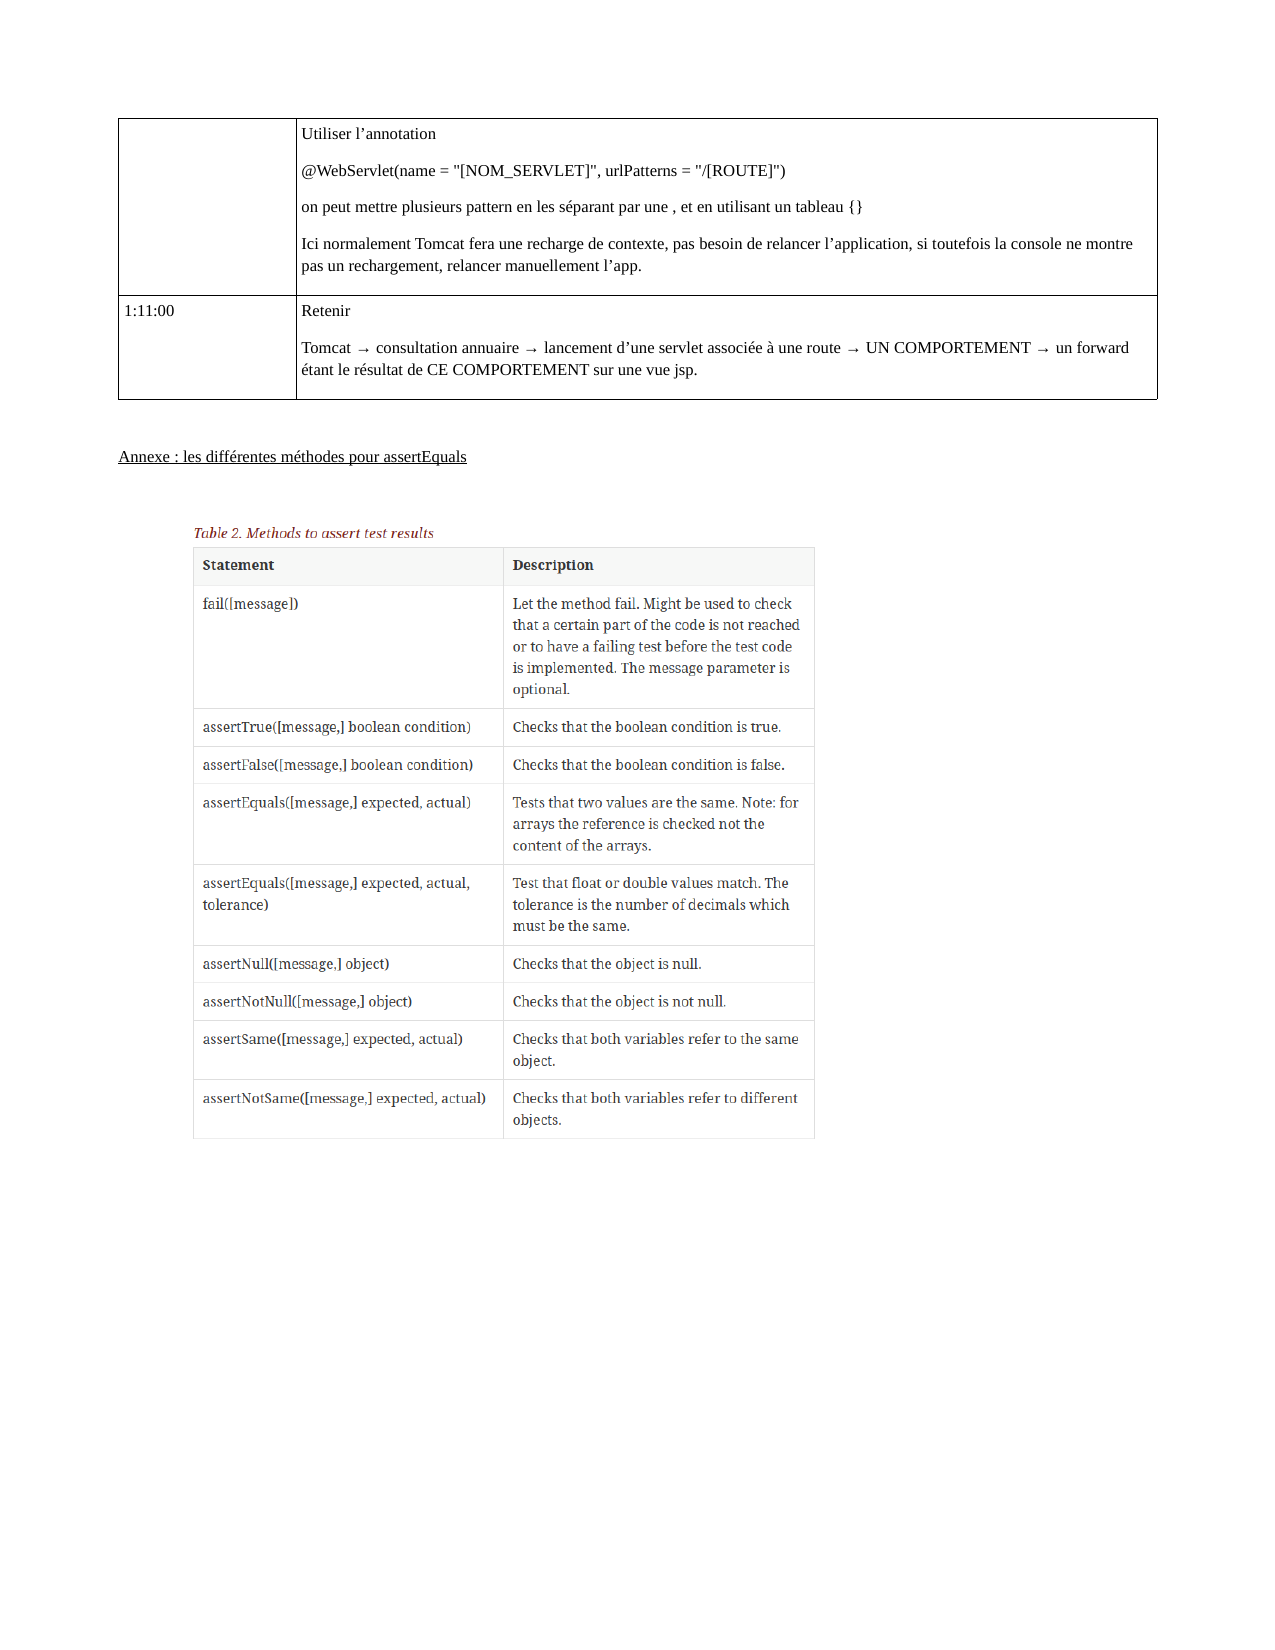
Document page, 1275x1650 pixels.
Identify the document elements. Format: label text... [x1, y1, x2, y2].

table_cell Utiliser l’annotation @WebServlet(name = "[NOM_SERVLET]", urlPatterns = "/[ROUTE]") on peut mettre plusieurs pattern en les séparant par une , et en utilisant un tableau {} Ici normalement Tomcat fera une recharge de contexte, pas besoin de relancer l’application, si toutefois la console ne montre pas un rechargement, relancer manuellement l’app. [297, 119, 1157, 295]
table_cell 1:11:00 [119, 296, 296, 399]
table_cell Retenir Tomcat → consultation annuaire → lancement d’une servlet associée à une route → UN COMPORTEMENT → un forward étant le résultat de CE COMPORTEMENT sur une vue jsp. [297, 296, 1157, 399]
table_cell [119, 119, 296, 295]
text Annexe : les différentes méthodes pour assertEquals [118, 447, 1157, 466]
picture [183, 519, 822, 1145]
